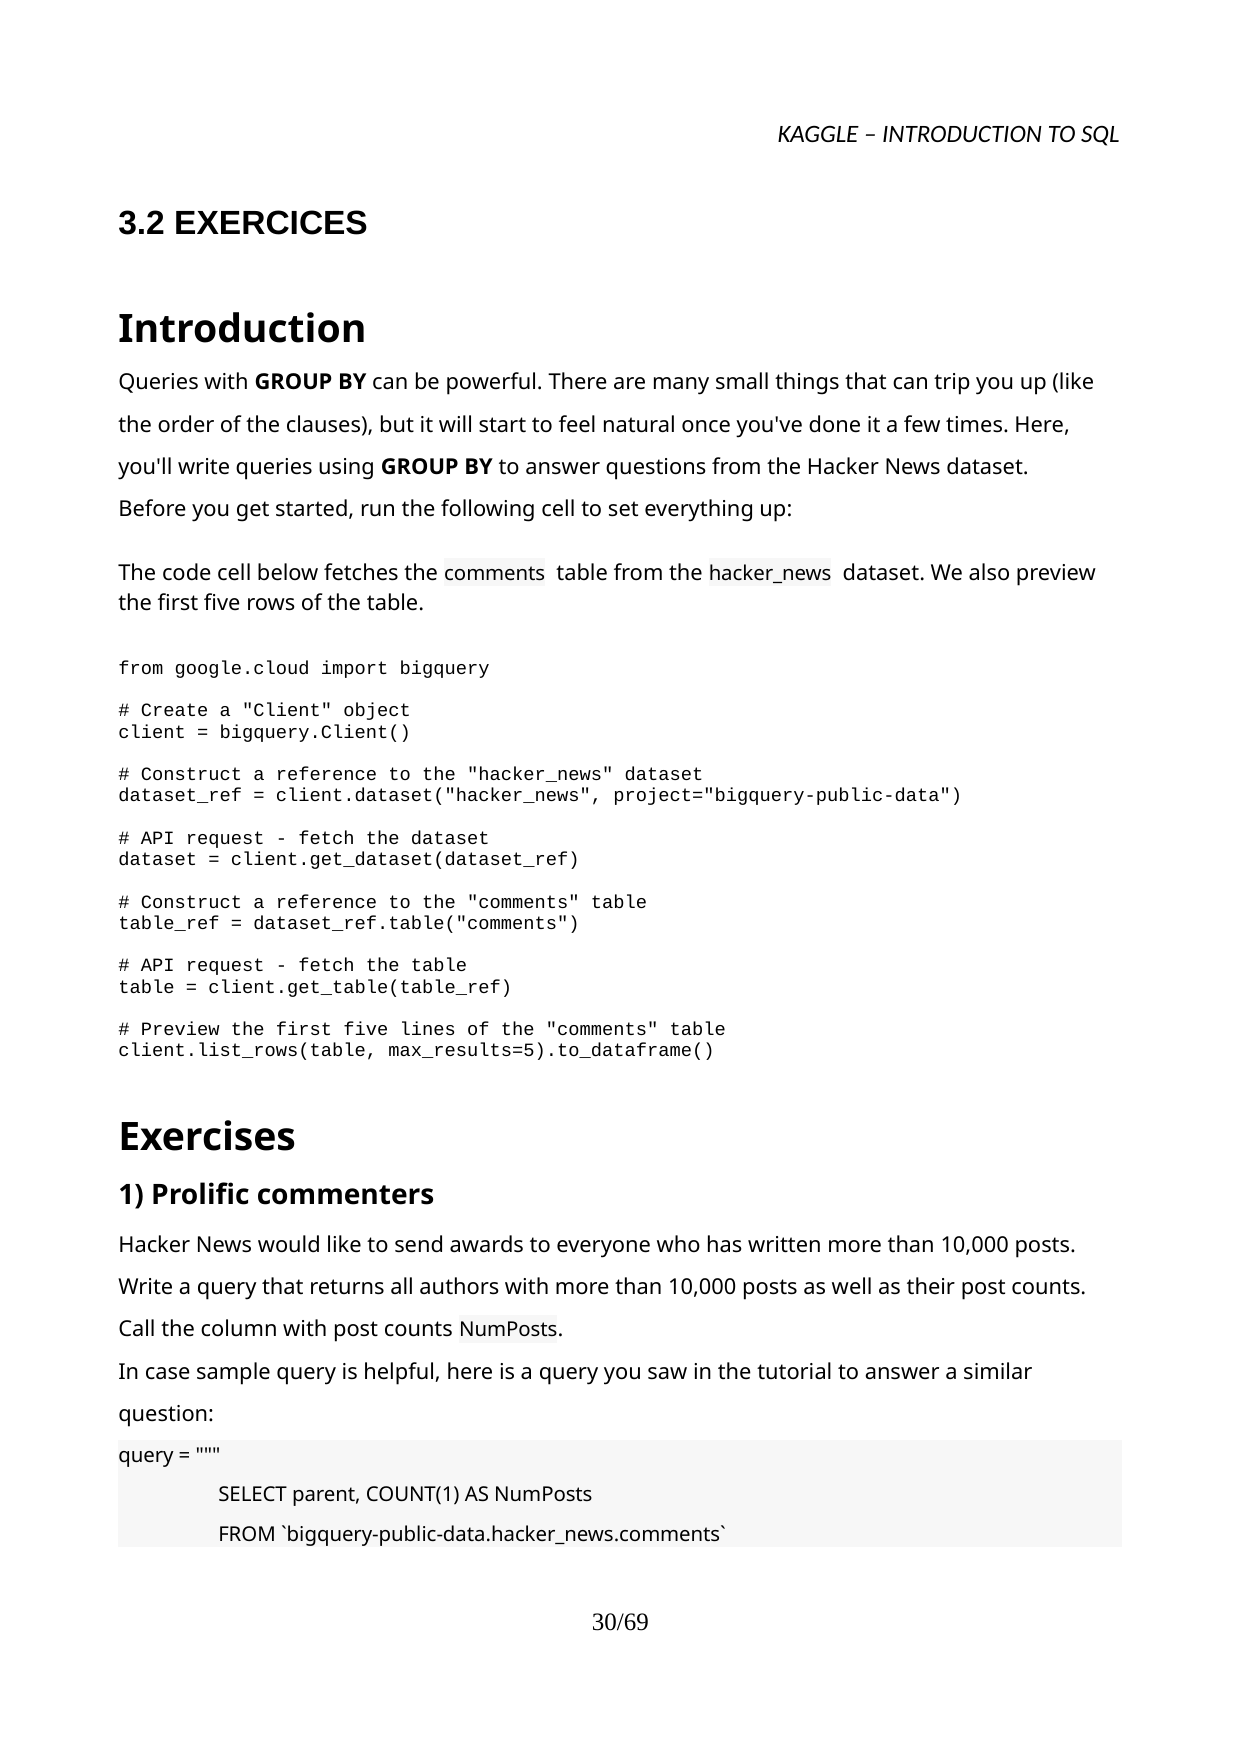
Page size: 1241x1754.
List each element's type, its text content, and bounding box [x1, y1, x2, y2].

text query = """ [118, 1440, 1122, 1468]
text # API request - fetch the table [118, 956, 1122, 977]
subtitle Introduction [118, 301, 1122, 354]
text # Construct a reference to the "comments" table [118, 892, 1122, 914]
text Queries with GROUP BY can be powerful. There are many small things that can trip you up (like the order of the clauses), but it will start to feel natural once you've done it a few times. Here, you'll write queries using GROUP BY to answer questions from the Hacker News dataset. [118, 366, 1122, 481]
text client = bigquery.Client() [118, 722, 1122, 744]
subtitle 3.2 EXERCICES [118, 203, 1122, 242]
text dataset_ref = client.dataset("hacker_news", project="bigquery-public-data") [118, 786, 1122, 807]
text table = client.get_table(table_ref) [118, 977, 1122, 999]
subtitle 1) Prolific commenters [118, 1174, 1122, 1213]
text client.list_rows(table, max_results=5).to_dataframe() [118, 1041, 1122, 1062]
text # Preview the first five lines of the "comments" table [118, 1020, 1122, 1041]
text # Construct a reference to the "hacker_news" dataset [118, 765, 1122, 786]
subtitle Exercises [118, 1109, 1122, 1162]
text Hacker News would like to send awards to everyone who has written more than 10,000 posts. Write a query that returns all authors with more than 10,000 posts as well as their post counts. Call the column with post counts NumPosts. [118, 1229, 1122, 1343]
text The code cell below fetches the comments table from the hacker_news dataset. We also preview the first five rows of the table. [118, 557, 1122, 616]
text # API request - fetch the dataset [118, 829, 1122, 850]
text from google.cloud import bigquery [118, 659, 1122, 680]
text Before you get started, run the following cell to set everything up: [118, 493, 1122, 523]
text dataset = client.get_dataset(dataset_ref) [118, 850, 1122, 871]
text In case sample query is helpful, here is a query you saw in the tutorial to answer a similar question: [118, 1356, 1122, 1428]
text SELECT parent, COUNT(1) AS NumPosts [118, 1479, 1122, 1508]
text table_ref = dataset_ref.table("comments") [118, 914, 1122, 935]
text # Create a "Client" object [118, 701, 1122, 722]
text FROM `bigquery-public-data.hacker_news.comments` [118, 1519, 1122, 1547]
